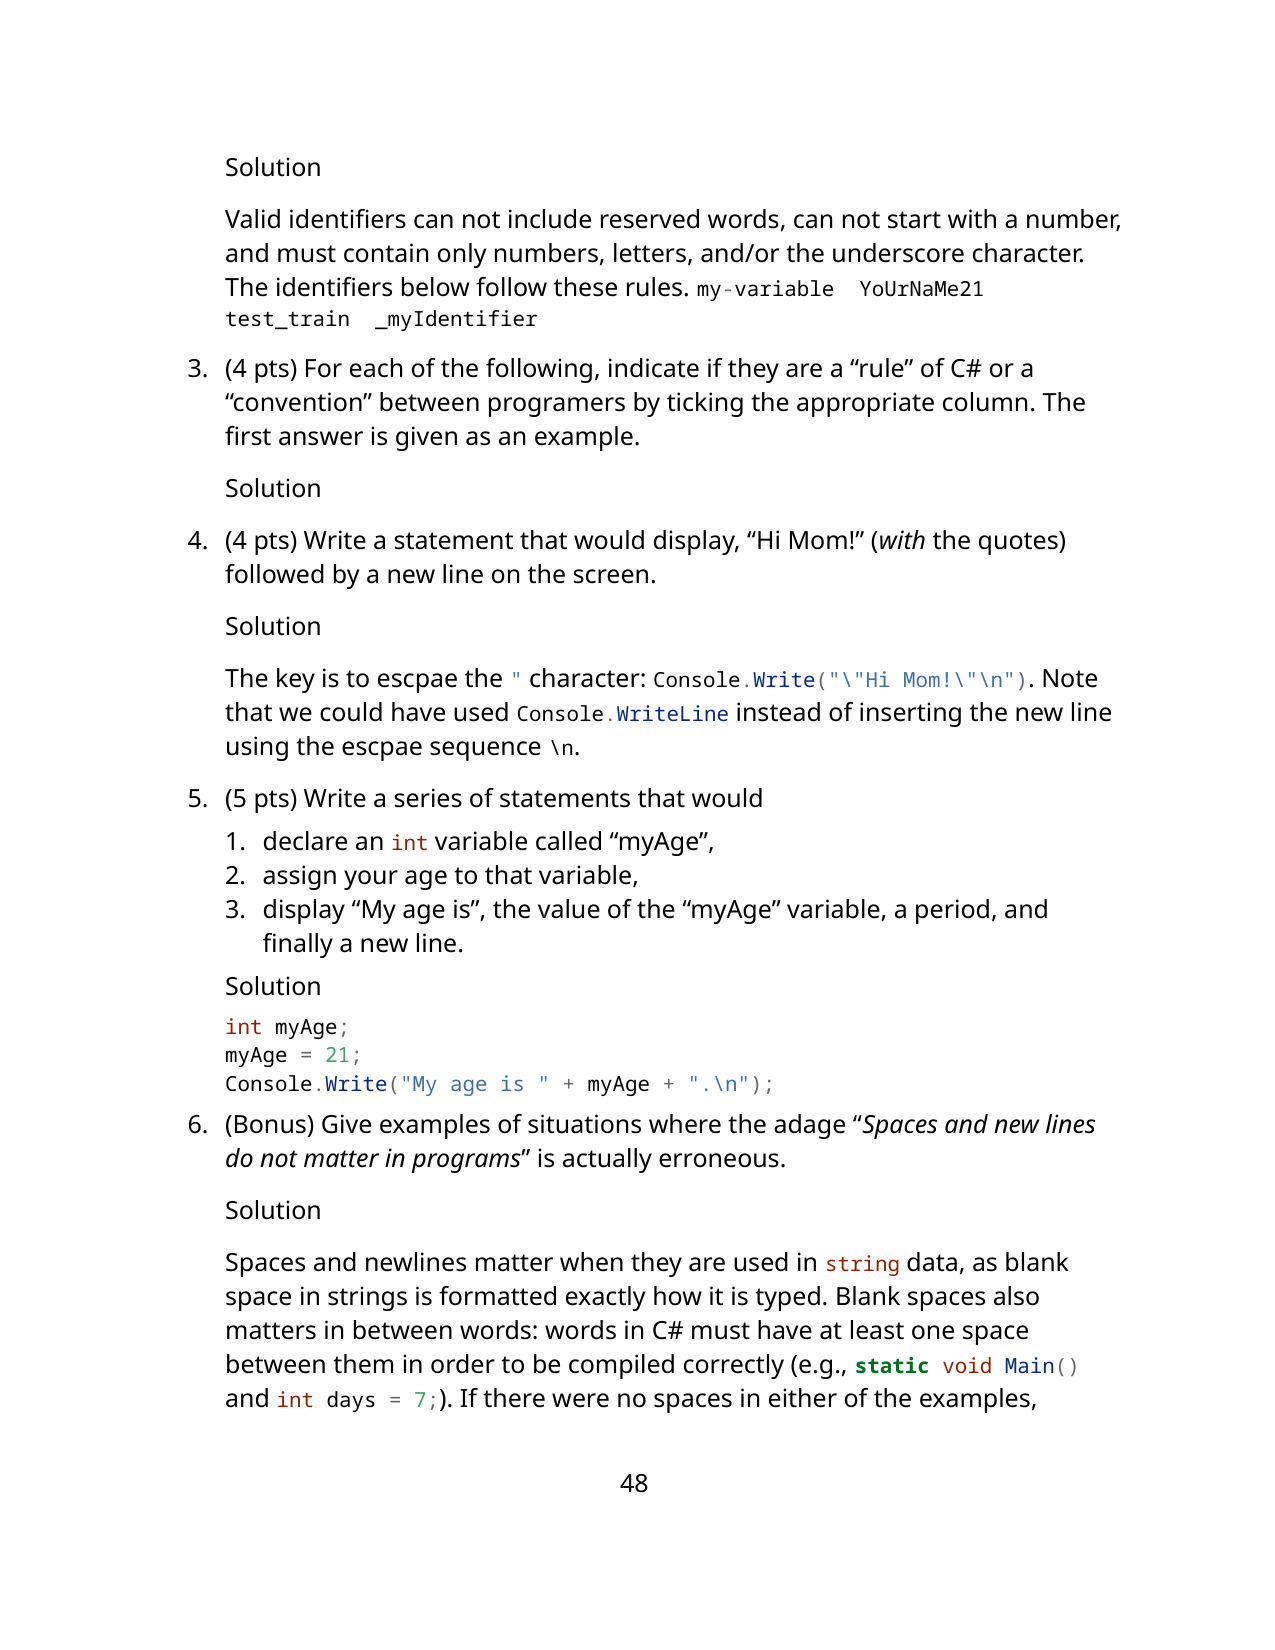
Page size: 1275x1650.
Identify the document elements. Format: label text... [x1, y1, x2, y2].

list (Bonus) Give examples of situations where the adage “Spaces and new lines do not matter in programs” is actually erroneous. [187, 1106, 1125, 1174]
list (5 pts) Write a series of statements that would [187, 781, 1125, 815]
list myAge = 21; [187, 1040, 1125, 1069]
list Solution [187, 969, 1125, 1003]
list int myAge; [187, 1012, 1125, 1040]
list (4 pts) Write a statement that would display, “Hi Mom!” (with the quotes) followed by a new line on the screen. [187, 523, 1125, 591]
list declare an int variable called “myAge”, [225, 824, 1125, 858]
list display “My age is”, the value of the “myAge” variable, a period, and finally a new line. [225, 892, 1125, 960]
list Valid identifiers can not include reserved words, can not start with a number, and must contain only numbers, letters, and/or the underscore character. The identifiers below follow these rules. my-variable YoUrNaMe21 test_train _myIdentifier [187, 202, 1125, 333]
list Solution [187, 471, 1125, 505]
list (4 pts) For each of the following, indicate if they are a “rule” of C# or a “convention” between programers by ticking the appropriate column. The first answer is given as an example. [187, 351, 1125, 453]
list Spaces and newlines matter when they are used in string data, as blank space in strings is formatted exactly how it is typed. Blank spaces also matters in between words: words in C# must have at least one space between them in order to be compiled correctly (e.g., static void Main() and int days = 7;). If there were no spaces in either of the examples, [187, 1244, 1125, 1414]
list The key is to escpae the " character: Console.Write("\"Hi Mom!\"\n"). Note that we could have used Console.WriteLine instead of inserting the new line using the escpae sequence \n. [187, 661, 1125, 763]
list assign your age to that variable, [225, 858, 1125, 892]
list Solution [187, 150, 1125, 184]
list Console.Write("My age is " + myAge + ".\n"); [187, 1069, 1125, 1097]
list Solution [187, 1192, 1125, 1226]
list Solution [187, 609, 1125, 643]
